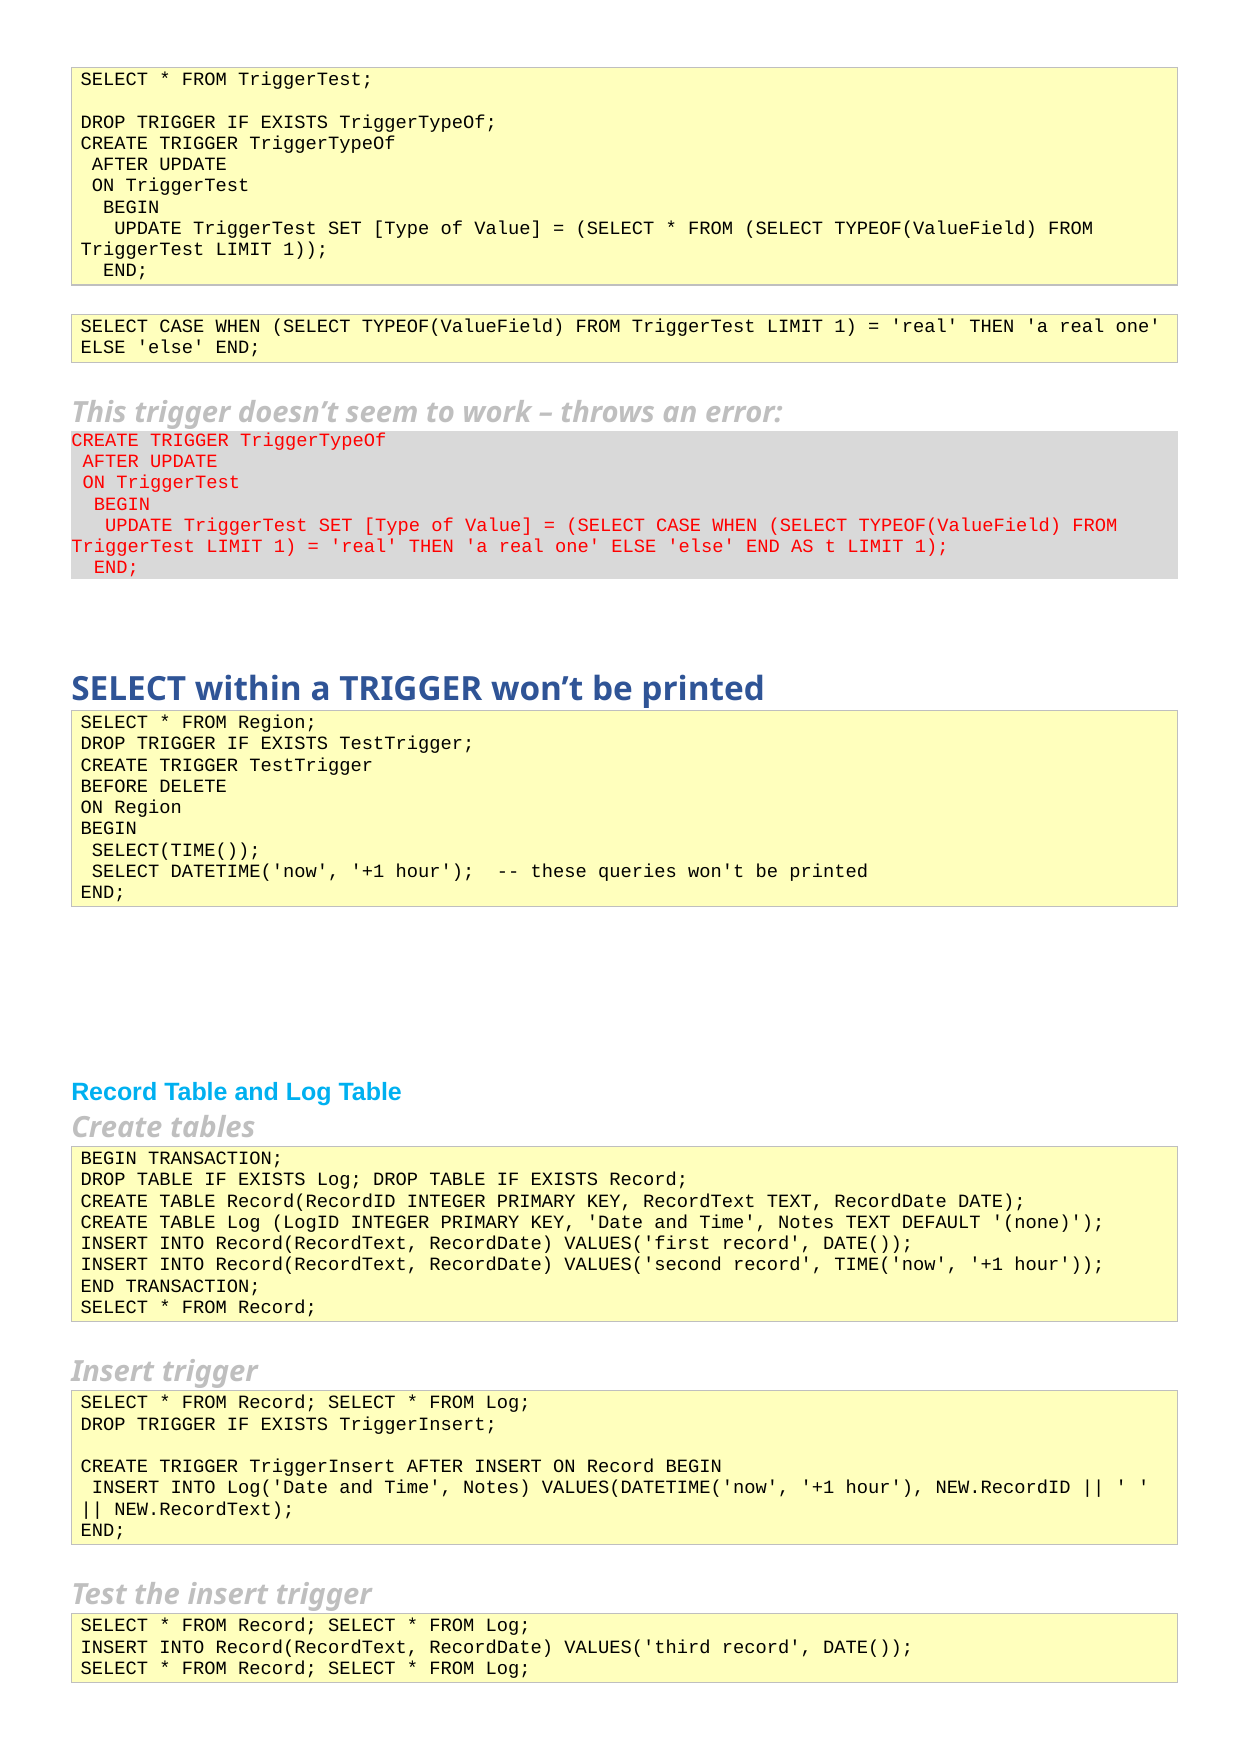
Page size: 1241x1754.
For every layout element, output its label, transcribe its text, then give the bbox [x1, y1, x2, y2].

text BEGIN [72, 194, 1177, 216]
text Create tables [71, 1106, 1178, 1146]
text DROP TRIGGER IF EXISTS TestTrigger; [72, 731, 1177, 752]
text DROP TRIGGER IF EXISTS TriggerInsert; [72, 1411, 1177, 1432]
text END; [71, 558, 1178, 579]
text SELECT within a TRIGGER won’t be printed [71, 664, 1178, 710]
text CREATE TRIGGER TriggerTypeOf [72, 131, 1177, 152]
text CREATE TRIGGER TestTrigger [72, 752, 1177, 773]
text SELECT(TIME()); [72, 837, 1177, 858]
text SELECT * FROM Record; [72, 1294, 1177, 1321]
text Test the insert trigger [71, 1573, 1178, 1613]
text BEGIN [71, 494, 1178, 516]
text SELECT DATETIME('now', '+1 hour'); -- these queries won't be printed [72, 858, 1177, 880]
text CREATE TABLE Record(RecordID INTEGER PRIMARY KEY, RecordText TEXT, RecordDate DATE); [72, 1188, 1177, 1209]
text Insert trigger [71, 1350, 1178, 1390]
text SELECT * FROM Record; SELECT * FROM Log; [72, 1614, 1177, 1634]
text CREATE TRIGGER TriggerTypeOf [71, 431, 1178, 452]
text INSERT INTO Record(RecordText, RecordDate) VALUES('third record', DATE()); [72, 1634, 1177, 1656]
text INSERT INTO Record(RecordText, RecordDate) VALUES('first record', DATE()); [72, 1231, 1177, 1252]
text CREATE TABLE Log (LogID INTEGER PRIMARY KEY, 'Date and Time', Notes TEXT DEFAULT '(none)'); [72, 1209, 1177, 1231]
text UPDATE TriggerTest SET [Type of Value] = (SELECT CASE WHEN (SELECT TYPEOF(ValueField) FROM TriggerTest LIMIT 1) = 'real' THEN 'a real one' ELSE 'else' END AS t LIMIT 1); [71, 516, 1178, 558]
text END; [72, 880, 1177, 906]
text END; [72, 1517, 1177, 1544]
text INSERT INTO Record(RecordText, RecordDate) VALUES('second record', TIME('now', '+1 hour')); [72, 1252, 1177, 1273]
text AFTER UPDATE [72, 152, 1177, 173]
text SELECT * FROM Record; SELECT * FROM Log; [72, 1391, 1177, 1411]
text SELECT CASE WHEN (SELECT TYPEOF(ValueField) FROM TriggerTest LIMIT 1) = 'real' THEN 'a real one' ELSE 'else' END; [72, 315, 1177, 362]
text ON TriggerTest [71, 473, 1178, 494]
title Record Table and Log Table [71, 1077, 1178, 1106]
text AFTER UPDATE [71, 452, 1178, 473]
text This trigger doesn’t seem to work – throws an error: [71, 391, 1178, 431]
text ON Region [72, 795, 1177, 816]
text ON TriggerTest [72, 173, 1177, 194]
text SELECT * FROM Region; [72, 711, 1177, 731]
text INSERT INTO Log('Date and Time', Notes) VALUES(DATETIME('now', '+1 hour'), NEW.RecordID || ' ' || NEW.RecordText); [72, 1475, 1177, 1517]
text BEGIN TRANSACTION; [72, 1147, 1177, 1167]
text BEFORE DELETE [72, 773, 1177, 795]
text SELECT * FROM Record; SELECT * FROM Log; [72, 1656, 1177, 1682]
text UPDATE TriggerTest SET [Type of Value] = (SELECT * FROM (SELECT TYPEOF(ValueField) FROM TriggerTest LIMIT 1)); [72, 216, 1177, 258]
text SELECT * FROM TriggerTest; [72, 68, 1177, 88]
text DROP TABLE IF EXISTS Log; DROP TABLE IF EXISTS Record; [72, 1167, 1177, 1188]
text END TRANSACTION; [72, 1273, 1177, 1294]
text BEGIN [72, 816, 1177, 837]
text DROP TRIGGER IF EXISTS TriggerTypeOf; [72, 109, 1177, 131]
text END; [72, 258, 1177, 284]
text CREATE TRIGGER TriggerInsert AFTER INSERT ON Record BEGIN [72, 1454, 1177, 1475]
